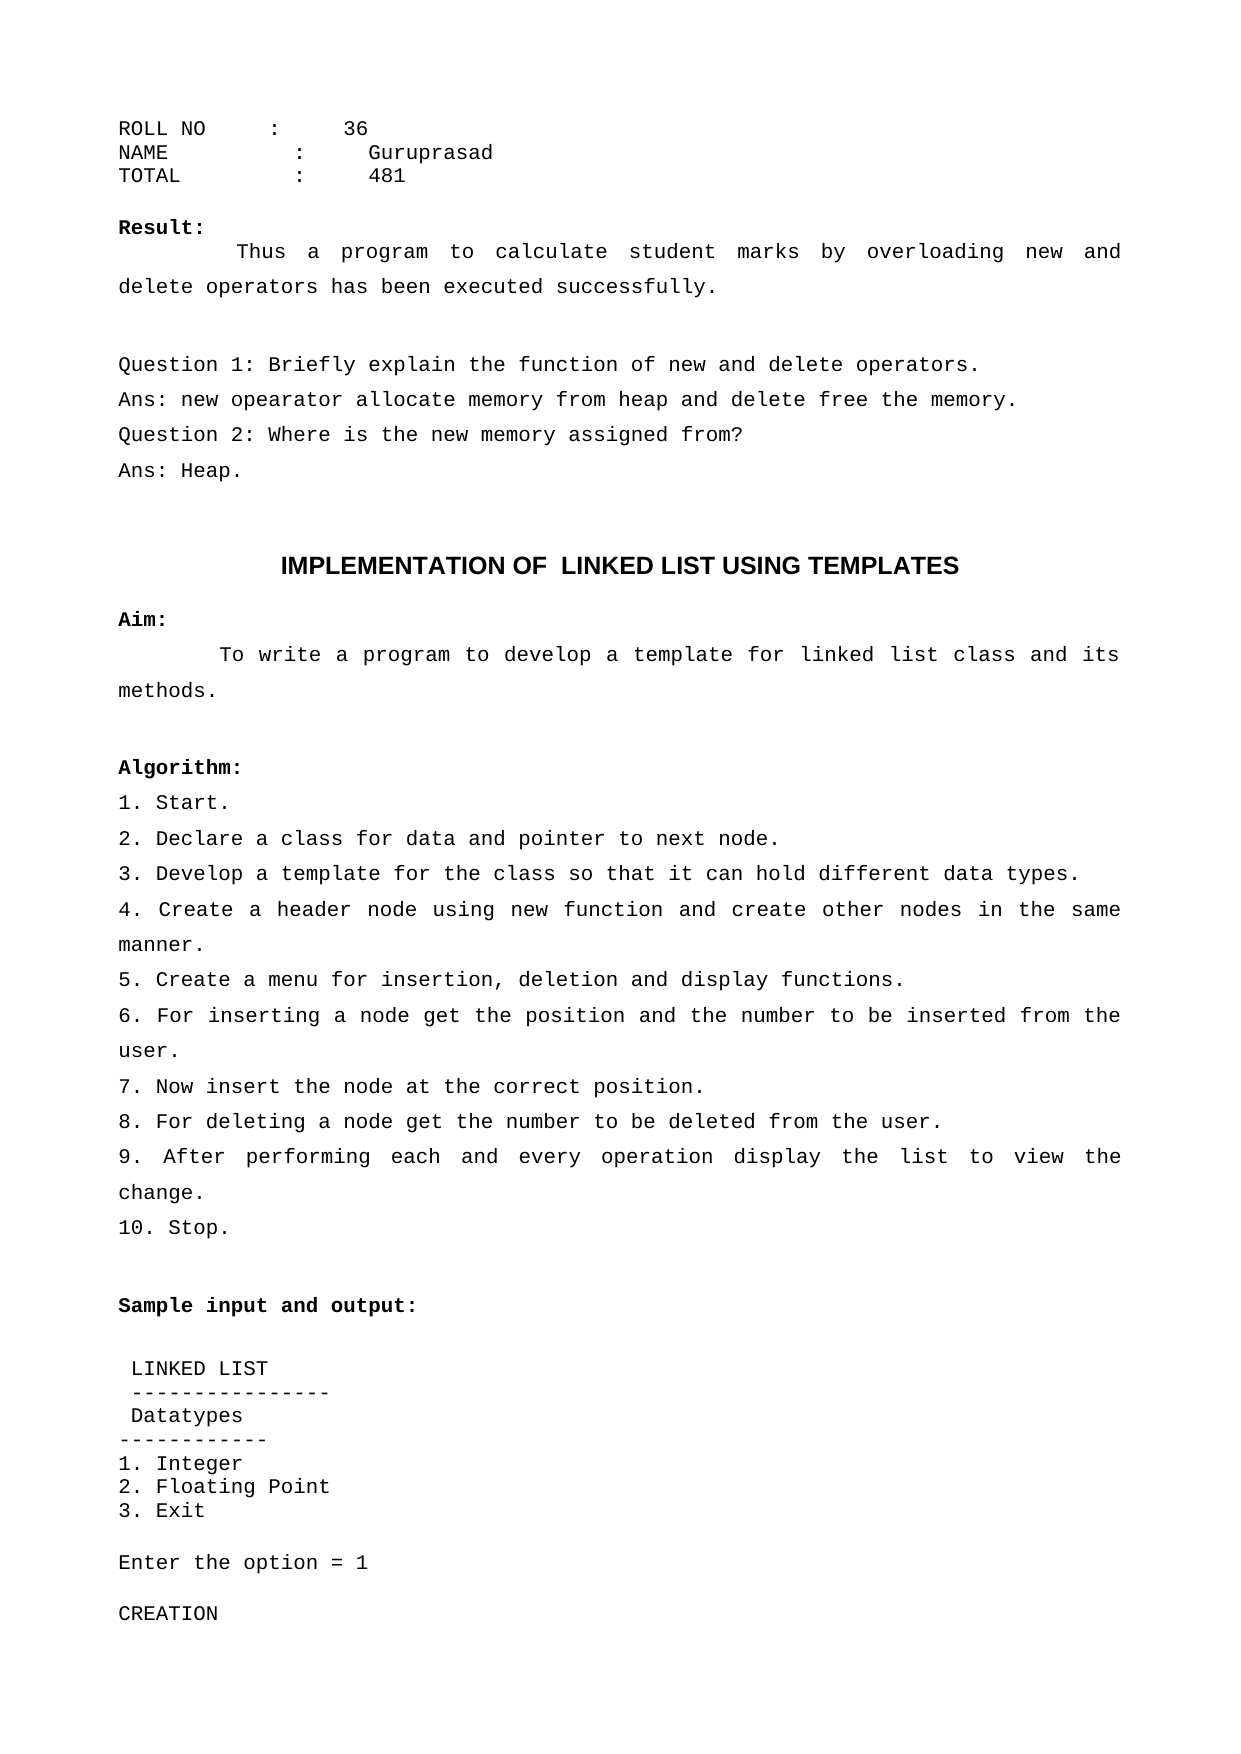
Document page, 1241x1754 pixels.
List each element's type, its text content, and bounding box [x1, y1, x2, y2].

text NAME : Guruprasad [118, 142, 1122, 165]
text 6. For inserting a node get the position and the number to be inserted from the user. [118, 1005, 1122, 1064]
text 3. Exit [118, 1500, 1122, 1524]
text 1. Integer [118, 1453, 1122, 1476]
text 2. Declare a class for data and pointer to next node. [118, 828, 1122, 851]
text 10. Stop. [118, 1217, 1122, 1241]
text Result: [118, 217, 1122, 241]
text 1. Start. [118, 792, 1122, 816]
text Enter the option = 1 [118, 1552, 1122, 1575]
text Question 1: Briefly explain the function of new and delete operators. [118, 353, 1122, 377]
text 3. Develop a template for the class so that it can hold different data types. [118, 863, 1122, 887]
text 2. Floating Point [118, 1476, 1122, 1500]
text 8. For deleting a node get the number to be deleted from the user. [118, 1111, 1122, 1135]
text ROLL NO : 36 [118, 118, 1122, 142]
text IMPLEMENTATION OF LINKED LIST USING TEMPLATES [118, 551, 1122, 580]
text ---------------- [118, 1382, 1122, 1406]
text 5. Create a menu for insertion, deletion and display functions. [118, 969, 1122, 993]
text CREATION [118, 1603, 1122, 1627]
text 7. Now insert the node at the correct position. [118, 1076, 1122, 1099]
text Question 2: Where is the new memory assigned from? [118, 424, 1122, 448]
text Algorithm: [118, 757, 1122, 781]
text LINKED LIST [118, 1358, 1122, 1382]
text 4. Create a header node using new function and create other nodes in the same manner. [118, 899, 1122, 958]
text Sample input and output: [118, 1295, 1122, 1318]
text Thus a program to calculate student marks by overloading new and delete operators has been executed successfully. [118, 241, 1122, 300]
text Ans: Heap. [118, 460, 1122, 483]
text 9. After performing each and every operation display the list to view the change. [118, 1147, 1122, 1206]
text ------------ [118, 1429, 1122, 1453]
text Ans: new opearator allocate memory from heap and delete free the memory. [118, 389, 1122, 413]
text TOTAL : 481 [118, 165, 1122, 189]
text To write a program to develop a template for linked list class and its methods. [118, 644, 1122, 703]
text Datatypes [118, 1406, 1122, 1429]
text Aim: [118, 609, 1122, 632]
